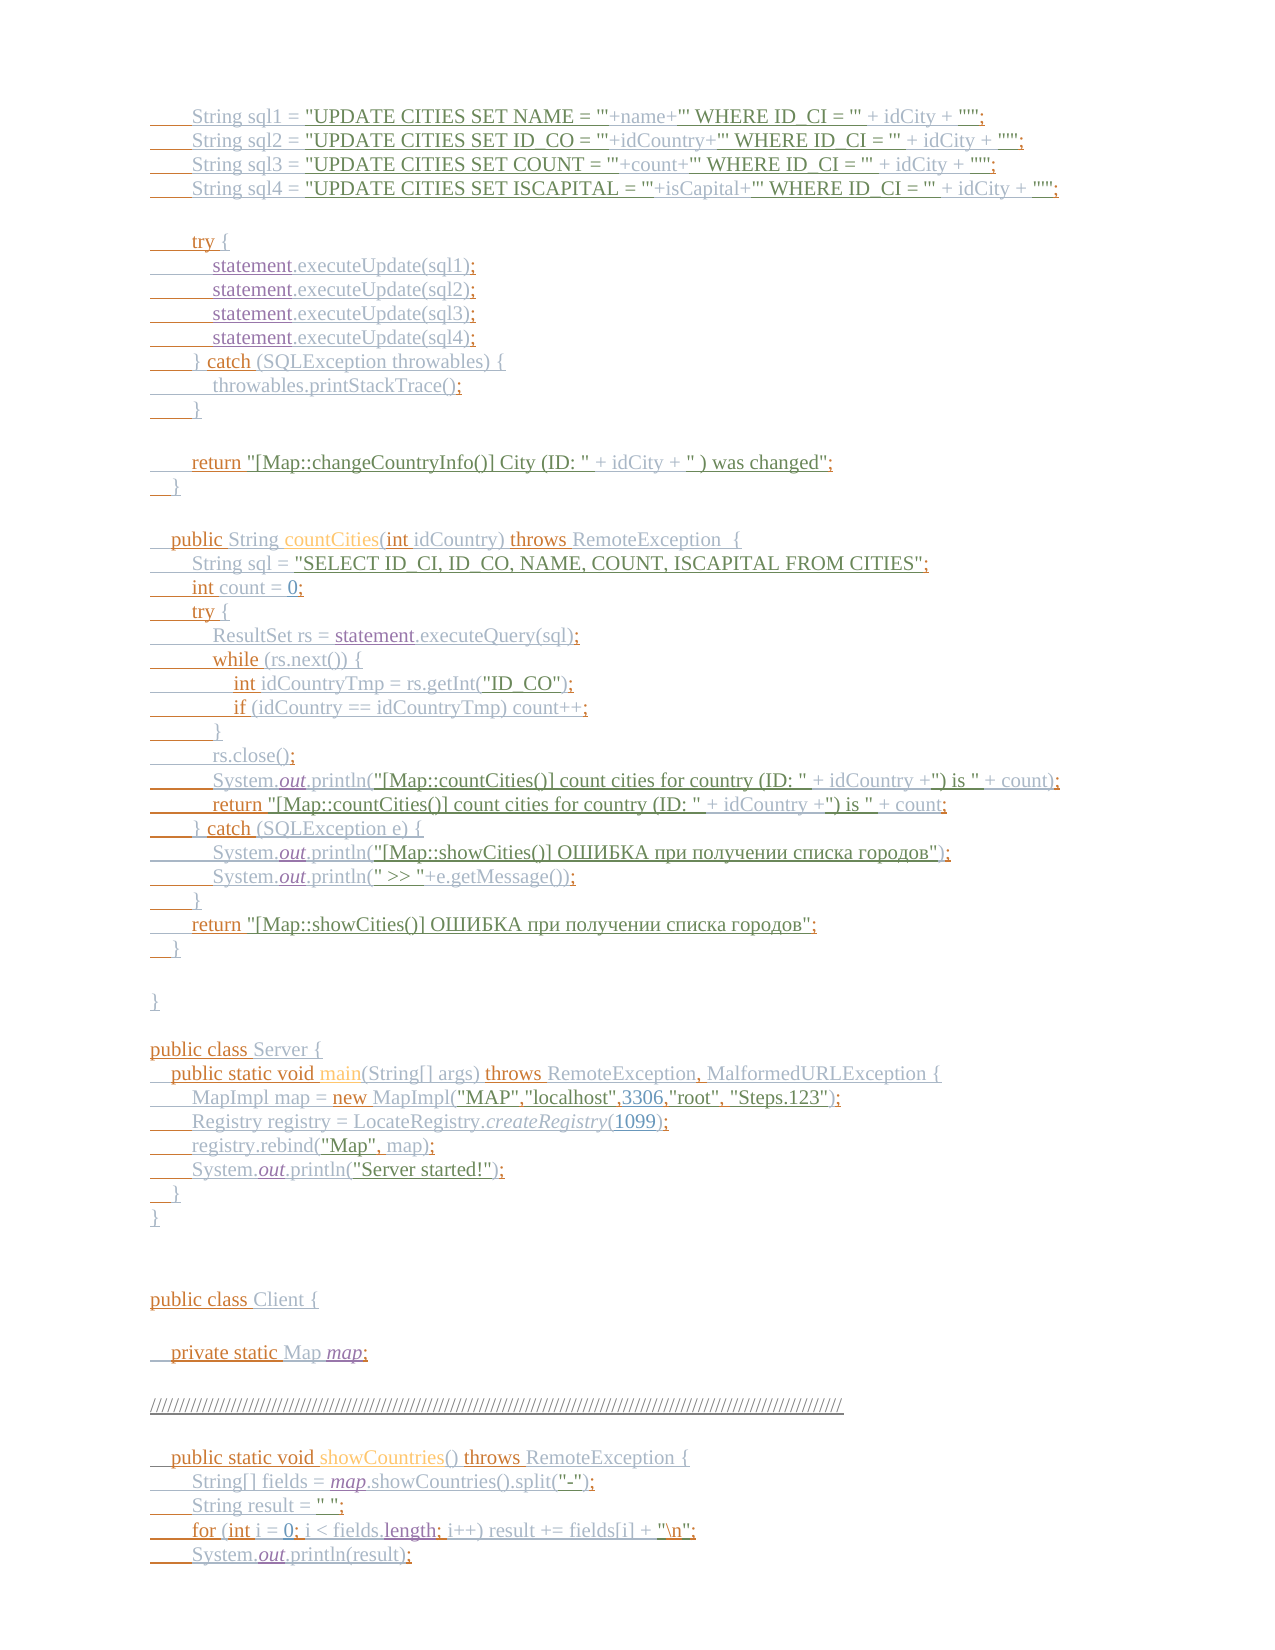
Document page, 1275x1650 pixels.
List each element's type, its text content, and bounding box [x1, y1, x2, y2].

text String sql1 = "UPDATE CITIES SET NAME = '"+name+"' WHERE ID_CI = '" + idCity + "'"; String sql2 = "UPDATE CITIES SET ID_CO = '"+idCountry+"' WHERE ID_CI = '" + idCity + "'"; String sql3 = "UPDATE CITIES SET COUNT = '"+count+"' WHERE ID_CI = '" + idCity + "'"; String sql4 = "UPDATE CITIES SET ISCAPITAL = '"+isCapital+"' WHERE ID_CI = '" + idCity + "'"; try { statement.executeUpdate(sql1); statement.executeUpdate(sql2); statement.executeUpdate(sql3); statement.executeUpdate(sql4); } catch (SQLException throwables) { throwables.printStackTrace(); } return "[Map::changeCountryInfo()] City (ID: " + idCity + " ) was changed"; } public String countCities(int idCountry) throws RemoteException { String sql = "SELECT ID_CI, ID_CO, NAME, COUNT, ISCAPITAL FROM CITIES"; int count = 0; try { ResultSet rs = statement.executeQuery(sql); while (rs.next()) { int idCountryTmp = rs.getInt("ID_CO"); if (idCountry == idCountryTmp) count++; } rs.close(); System.out.println("[Map::countCities()] count cities for country (ID: " + idCountry +") is " + count); return "[Map::countCities()] count cities for country (ID: " + idCountry +") is " + count; } catch (SQLException e) { System.out.println("[Map::showCities()] ОШИБКА при получении списка городов"); System.out.println(" >> "+e.getMessage()); } return "[Map::showCities()] ОШИБКА при получении списка городов"; } } [150, 75, 1125, 1037]
text public class Server { public static void main(String[] args) throws RemoteException, MalformedURLException { MapImpl map = new MapImpl("MAP","localhost",3306,"root", "Steps.123"); Registry registry = LocateRegistry.createRegistry(1099); registry.rebind("Map", map); System.out.println("Server started!"); } } [150, 1037, 1125, 1229]
text public class Client { private static Map map; //////////////////////////////////////////////////////////////////////////////////////////////////////////////////////// public static void showCountries() throws RemoteException { String[] fields = map.showCountries().split("-"); String result = " "; for (int i = 0; i < fields.length; i++) result += fields[i] + "\n"; System.out.println(result); [150, 1287, 1125, 1566]
